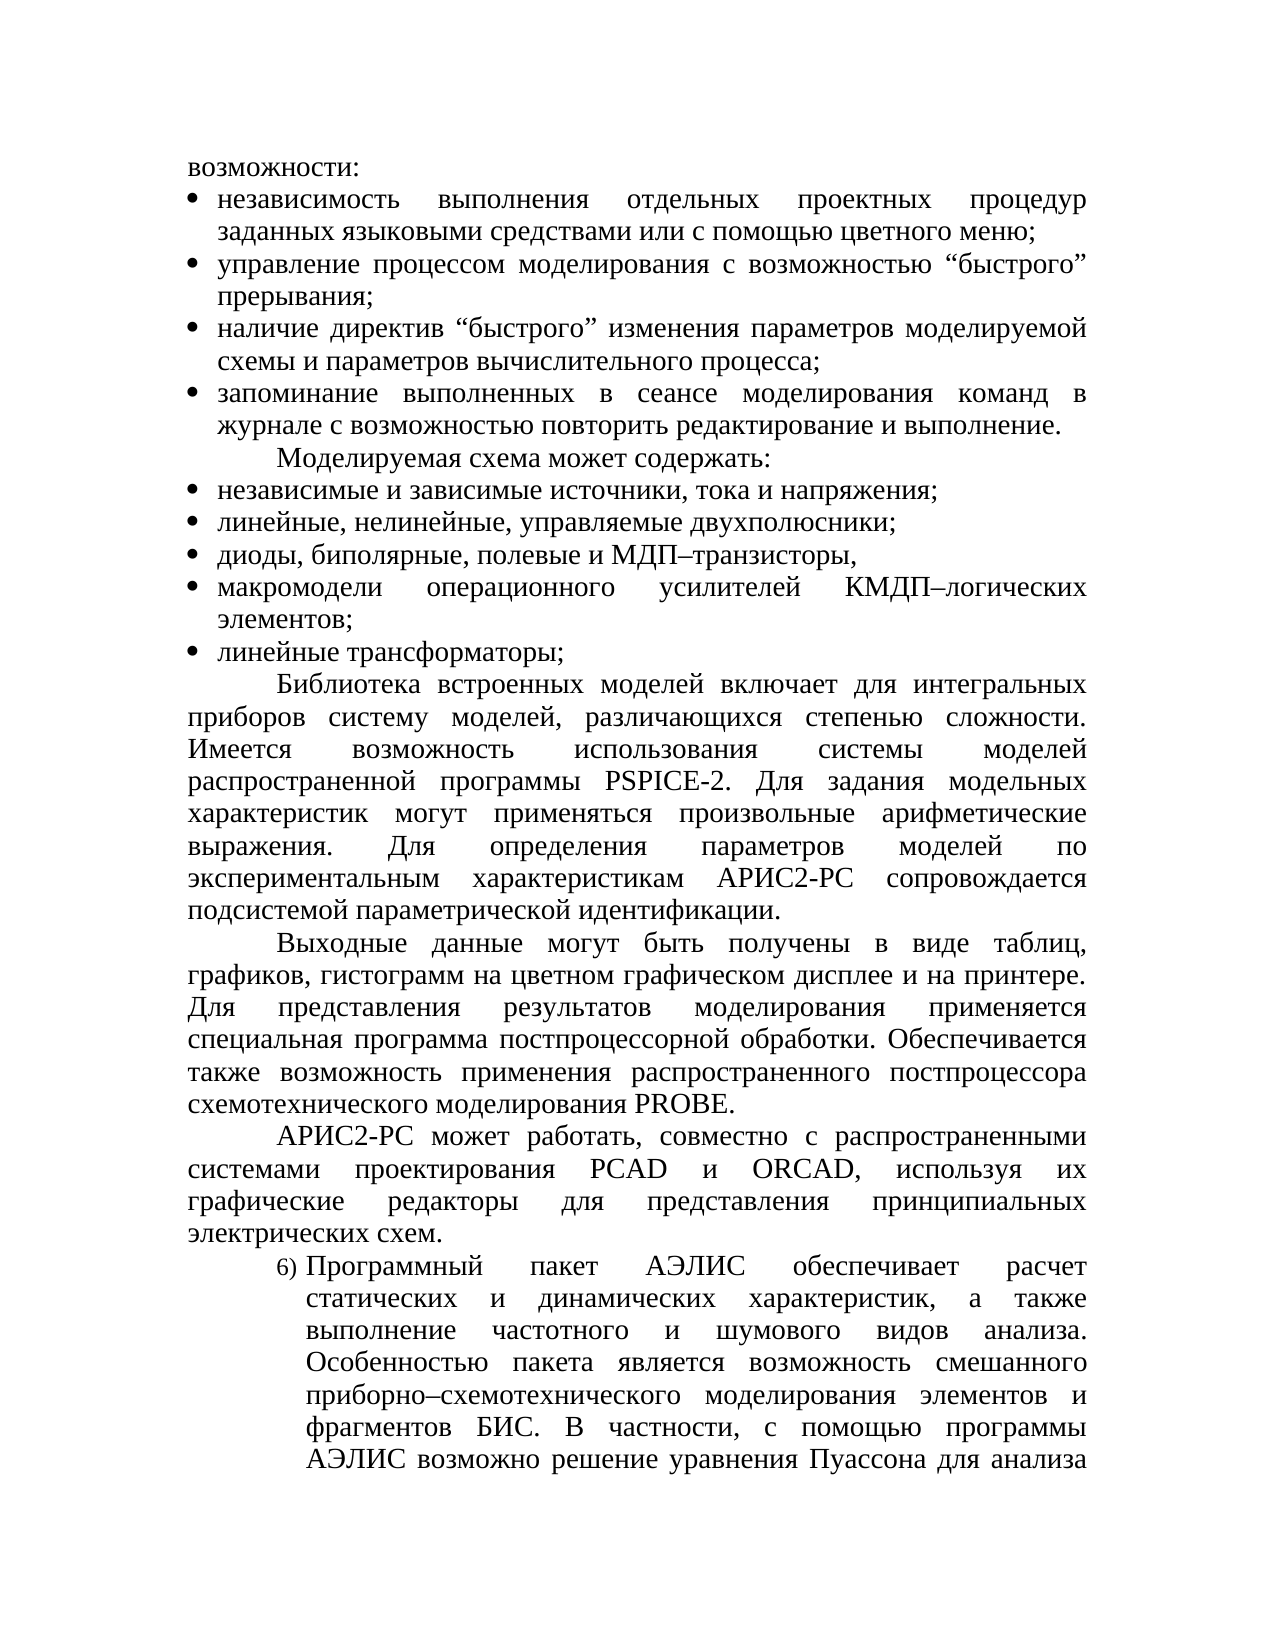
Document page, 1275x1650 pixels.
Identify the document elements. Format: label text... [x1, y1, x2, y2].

list наличие директив “быстрого” изменения параметров моделируемой схемы и параметров вычислительного процесса; [187, 312, 1087, 376]
text Библиотека встроенных моделей включает для интегральных приборов систему моделей, различающихся степенью сложности. Имеется возможность использования системы моделей распространенной программы PSPICE-2. Для задания модельных характеристик могут применяться произвольные арифметические выражения. Для определения параметров моделей по экспериментальным характеристикам АРИС2-PC сопровождается подсистемой параметрической идентификации. [187, 668, 1087, 926]
list независимые и зависимые источники, тока и напряжения; [187, 473, 1087, 506]
list диоды, биполярные, полевые и МДП–транзисторы, [187, 538, 1087, 571]
text возможности: [187, 150, 1087, 182]
text АРИС2-РС может работать, совместно с распространенными системами проектирования PCAD и ORCAD, используя их графические редакторы для представления принципиальных электрических схем. [187, 1120, 1087, 1249]
list управление процессом моделирования с возможностью “быстрого” прерывания; [187, 247, 1087, 312]
list Программный пакет АЭЛИС обеспечивает расчет статических и динамических характеристик, а также выполнение частотного и шумового видов анализа. Особенностью пакета является возможность смешанного приборно–схемотехнического моделирования элементов и фрагментов БИС. В частности, с помощью программы АЭЛИС возможно решение уравнения Пуассона для анализа [276, 1249, 1087, 1475]
list запоминание выполненных в сеансе моделирования команд в журнале с возможностью повторить редактирование и выполнение. [187, 376, 1087, 441]
list линейные, нелинейные, управляемые двухполюсники; [187, 506, 1087, 538]
list независимость выполнения отдельных проектных процедур заданных языковыми средствами или с помощью цветного меню; [187, 182, 1087, 247]
text Выходные данные могут быть получены в виде таблиц, графиков, гистограмм на цветном графическом дисплее и на принтере. Для представления результатов моделирования применяется специальная программа постпроцессорной обработки. Обеспечивается также возможность применения распространенного постпроцессора схемотехнического моделирования PROBE. [187, 926, 1087, 1120]
list линейные трансформаторы; [187, 635, 1087, 668]
text Моделируемая схема может содержать: [187, 441, 1087, 473]
list макромодели операционного усилителей КМДП–логических элементов; [187, 571, 1087, 635]
